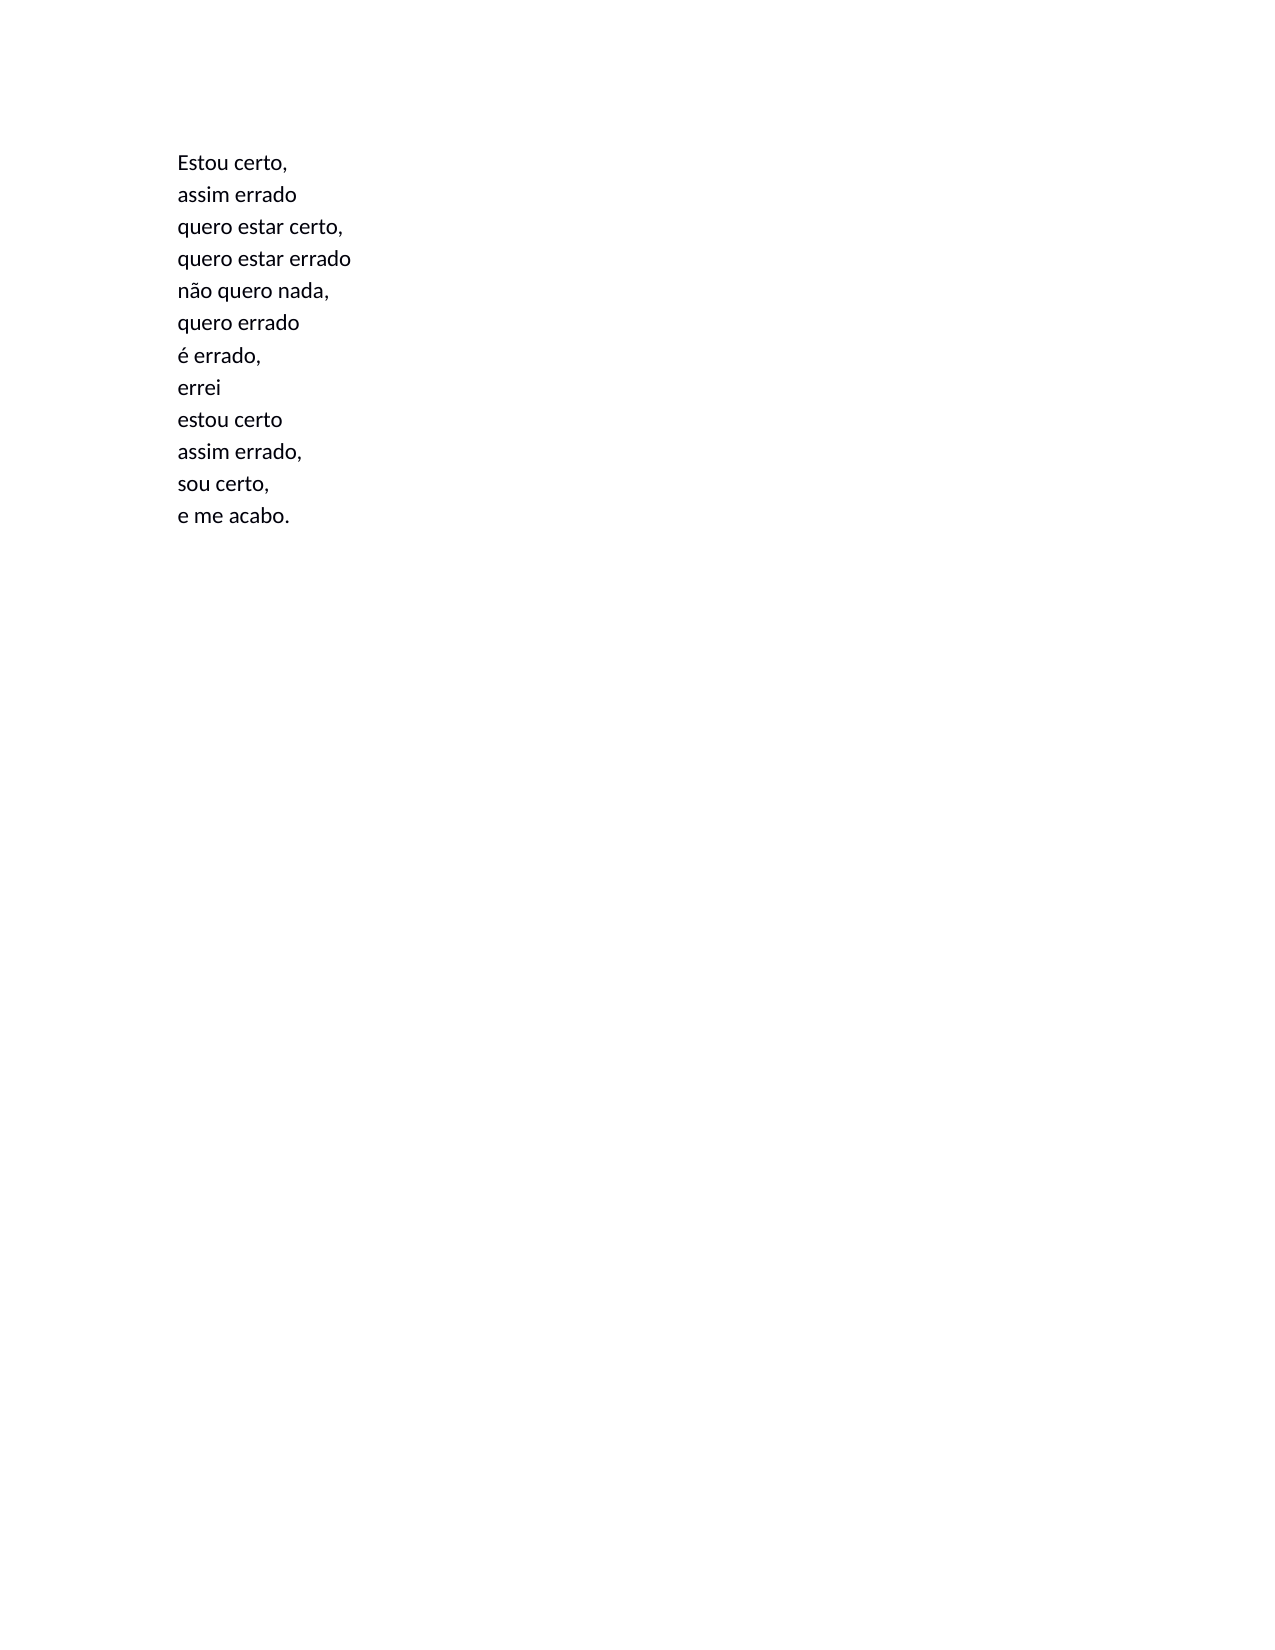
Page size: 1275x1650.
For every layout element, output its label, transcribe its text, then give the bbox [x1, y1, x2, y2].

text Estou certo, assim errado quero estar certo, quero estar errado não quero nada, quero errado é errado, errei estou certo assim errado, sou certo, e me acabo. [177, 148, 1098, 530]
